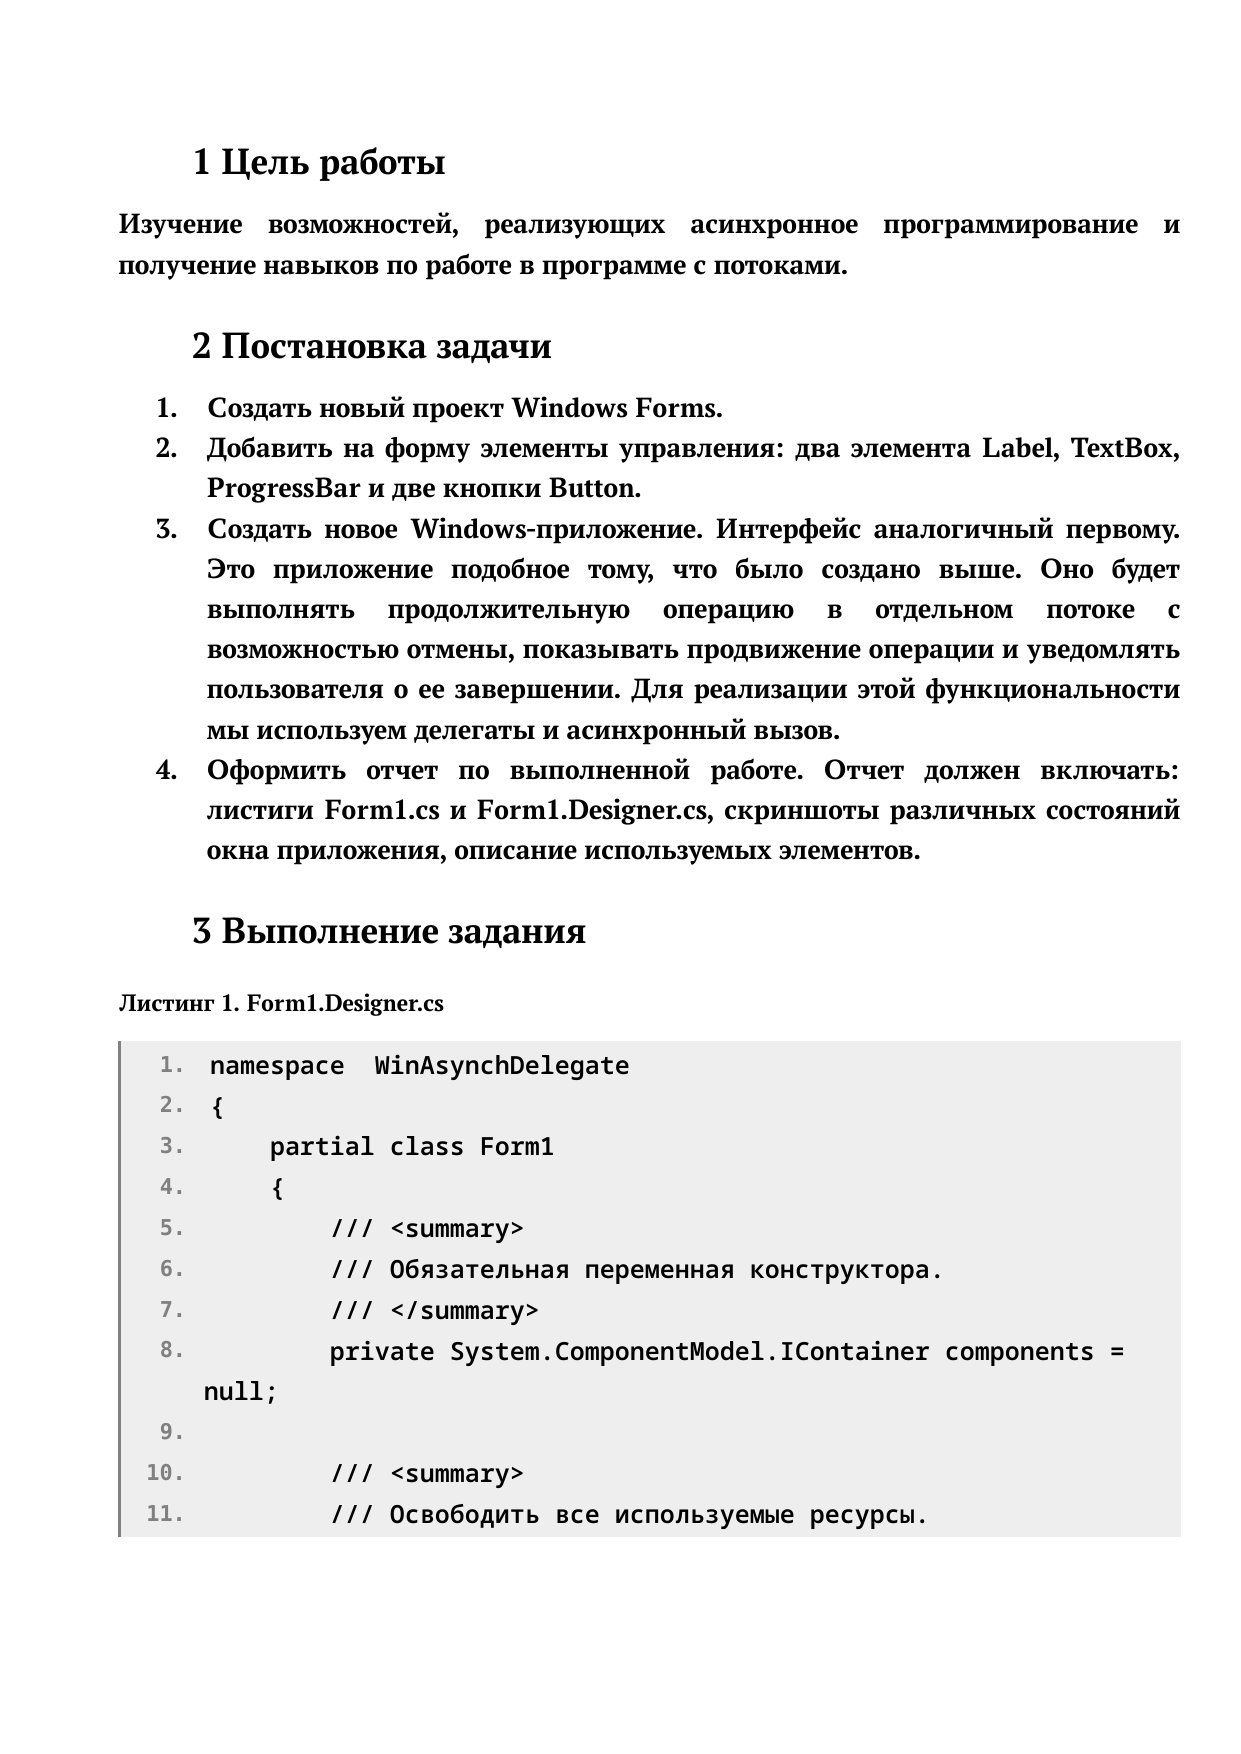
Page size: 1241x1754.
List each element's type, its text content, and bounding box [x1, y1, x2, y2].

list partial class Form1 [121, 1123, 1181, 1163]
subtitle 3 Выполнение задания [192, 908, 1181, 952]
text Изучение возможностей, реализующих асинхронное программирование и получение навыков по работе в программе с потоками. [118, 207, 1181, 280]
list { [121, 1164, 1181, 1204]
list { [121, 1082, 1181, 1122]
list Оформить отчет по выполненной работе. Отчет должен включать: листиги Form1.cs и Form1.Designer.cs, скриншоты различных состояний окна приложения, описание используемых элементов. [156, 752, 1181, 866]
list namespace WinAsynchDelegate [121, 1041, 1181, 1081]
subtitle 2 Постановка задачи [192, 322, 1181, 367]
list Создать новый проект Windows Forms. [156, 390, 1181, 424]
text Листинг 1. Form1.Designer.cs [118, 988, 1181, 1017]
list /// <summary> [121, 1205, 1181, 1245]
subtitle 1 Цель работы [192, 139, 1181, 183]
list /// Обязательная переменная конструктора. [121, 1246, 1181, 1286]
list Добавить на форму элементы управления: два элемента Label, TextBox, ProgressBar и две кнопки Button. [156, 430, 1181, 504]
list Создать новое Windows-приложение. Интерфейс аналогичный первому. Это приложение подобное тому, что было создано выше. Оно будет выполнять продолжительную операцию в отдельном потоке с возможностью отмены, показывать продвижение операции и уведомлять пользователя о ее завершении. Для реализации этой функциональности мы используем делегаты и асинхронный вызов. [156, 511, 1181, 745]
list private System.ComponentModel.IContainer components = null; [121, 1327, 1181, 1408]
list /// Освободить все используемые ресурсы. [121, 1491, 1181, 1537]
list /// <summary> [121, 1450, 1181, 1490]
list /// </summary> [121, 1286, 1181, 1326]
